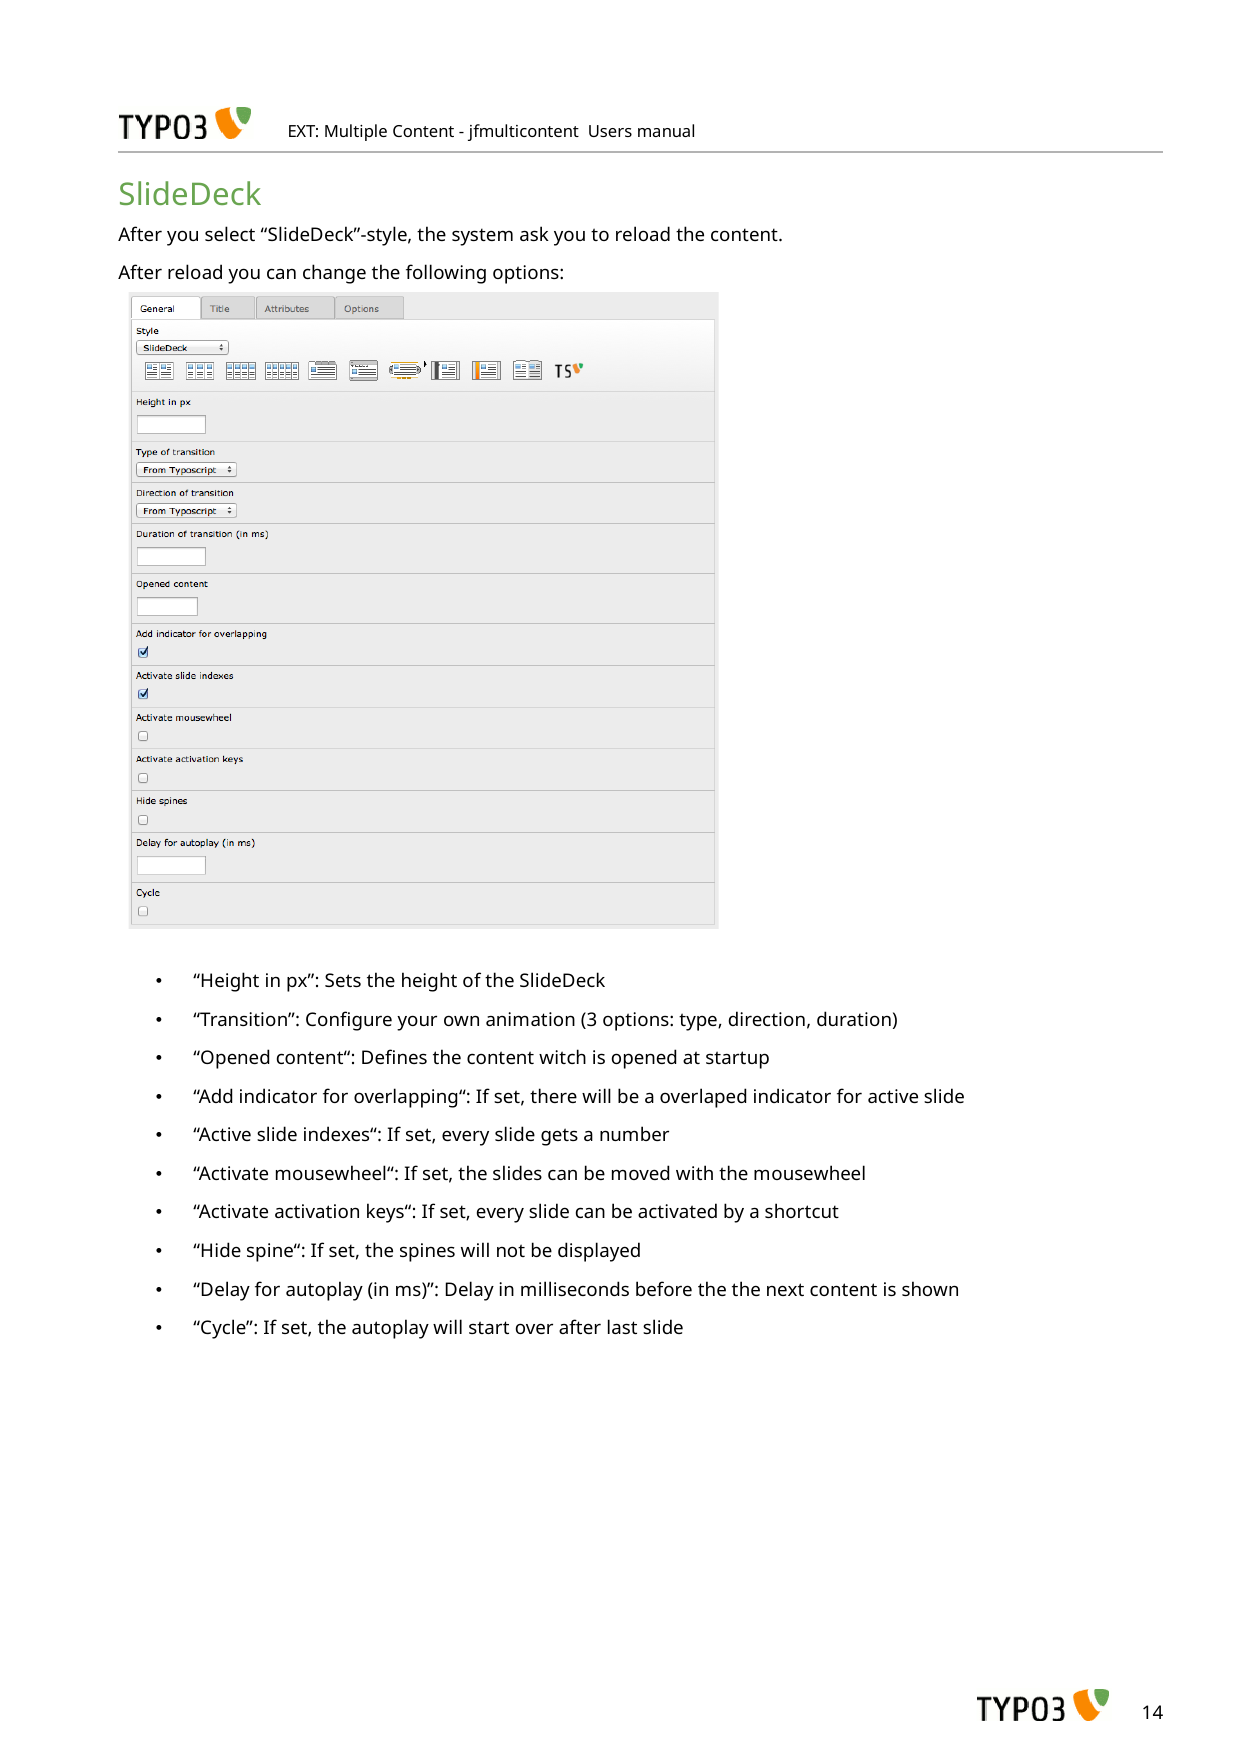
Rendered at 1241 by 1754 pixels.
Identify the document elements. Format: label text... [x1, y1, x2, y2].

list “Add indicator for overlapping“: If set, there will be a overlaped indicator for active slide [156, 1083, 1163, 1109]
list “Height in px”: Sets the height of the SlideDeck [156, 967, 1163, 993]
text After reload you can change the following options: [118, 259, 1163, 285]
picture [128, 292, 719, 929]
list “Activate activation keys“: If set, every slide can be activated by a shortcut [156, 1198, 1163, 1224]
list “Opened content“: Defines the content witch is opened at startup [156, 1044, 1163, 1070]
list “Active slide indexes“: If set, every slide gets a number [156, 1121, 1163, 1147]
picture [976, 1688, 1112, 1721]
list “Cycle”: If set, the autoplay will start over after last slide [156, 1314, 1163, 1340]
text After you select “SlideDeck”-style, the system ask you to reload the content. [118, 220, 1163, 246]
list “Hide spine“: If set, the spines will not be displayed [156, 1237, 1163, 1263]
list “Transition”: Configure your own animation (3 options: type, direction, duration) [156, 1006, 1163, 1032]
list “Delay for autoplay (in ms)”: Delay in milliseconds before the the next content is shown [156, 1276, 1163, 1302]
subtitle SlideDeck [118, 172, 1163, 214]
list “Activate mousewheel“: If set, the slides can be moved with the mousewheel [156, 1160, 1163, 1186]
picture [118, 106, 254, 139]
